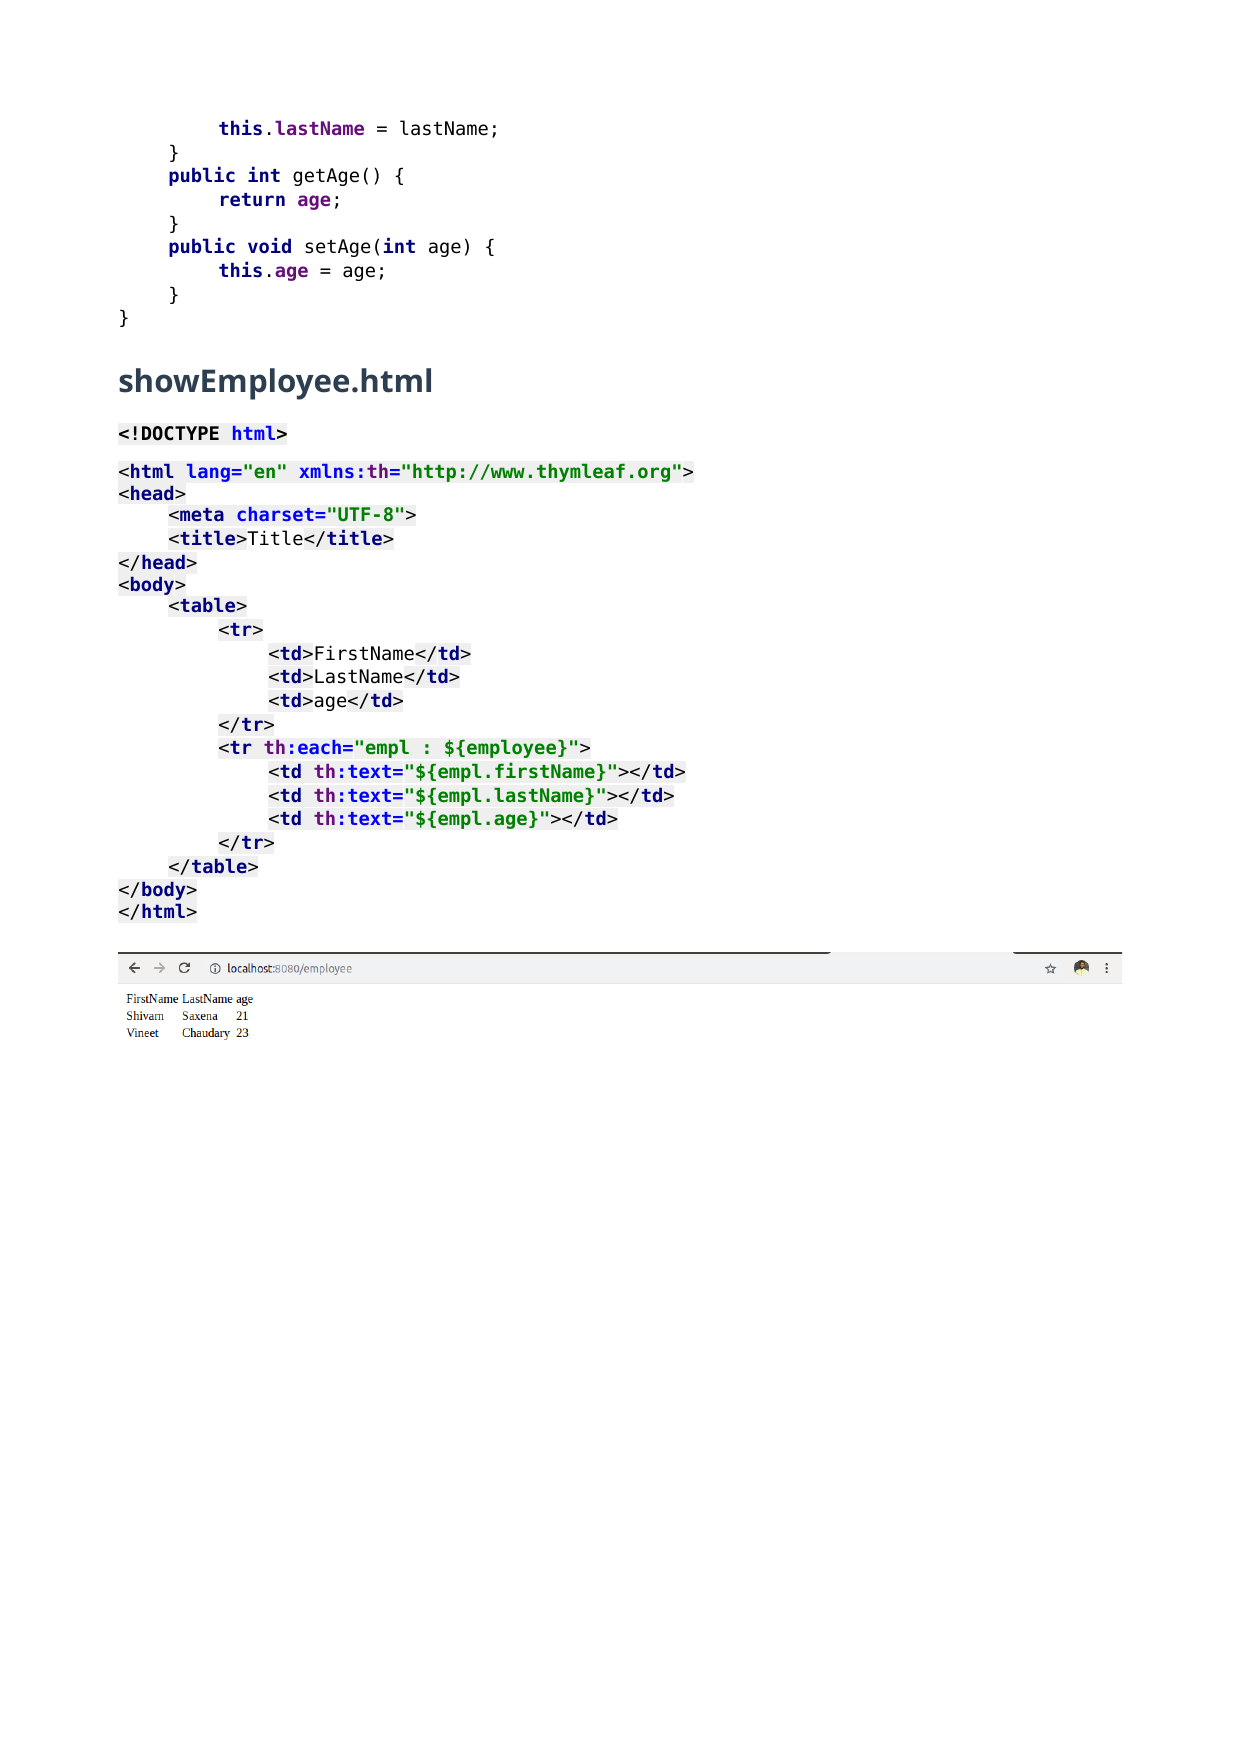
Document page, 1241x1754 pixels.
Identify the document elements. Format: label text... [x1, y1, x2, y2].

text <head> [118, 483, 1122, 504]
text </tr> [118, 832, 1122, 856]
text <meta charset="UTF-8"> [118, 504, 1122, 528]
text showEmployee.html [118, 359, 1122, 401]
text } [118, 284, 1122, 307]
text this.age = age; [118, 260, 1122, 284]
text </head> [118, 552, 1122, 574]
text <tr th:each="empl : ${employee}"> [118, 737, 1122, 761]
text <html lang="en" xmlns:th="http://www.thymleaf.org"> [118, 461, 1122, 483]
text <td>LastName</td> [118, 666, 1122, 690]
text } [118, 213, 1122, 236]
text return age; [118, 189, 1122, 213]
text </tr> [118, 714, 1122, 737]
text public int getAge() { [118, 165, 1122, 189]
text <td th:text="${empl.age}"></td> [118, 808, 1122, 832]
text <td>age</td> [118, 690, 1122, 714]
text <td th:text="${empl.lastName}"></td> [118, 785, 1122, 808]
text <tr> [118, 619, 1122, 643]
text </table> [118, 856, 1122, 879]
text <td th:text="${empl.firstName}"></td> [118, 761, 1122, 785]
text } [118, 307, 1122, 329]
text </body> [118, 879, 1122, 901]
text <body> [118, 574, 1122, 596]
text } [118, 142, 1122, 165]
text public void setAge(int age) { [118, 236, 1122, 260]
text <td>FirstName</td> [118, 643, 1122, 666]
text this.lastName = lastName; [118, 118, 1122, 142]
text <title>Title</title> [118, 528, 1122, 552]
text </html> [118, 901, 1122, 923]
text <!DOCTYPE html> [118, 423, 1122, 445]
picture [118, 952, 1123, 1140]
text <table> [118, 596, 1122, 619]
